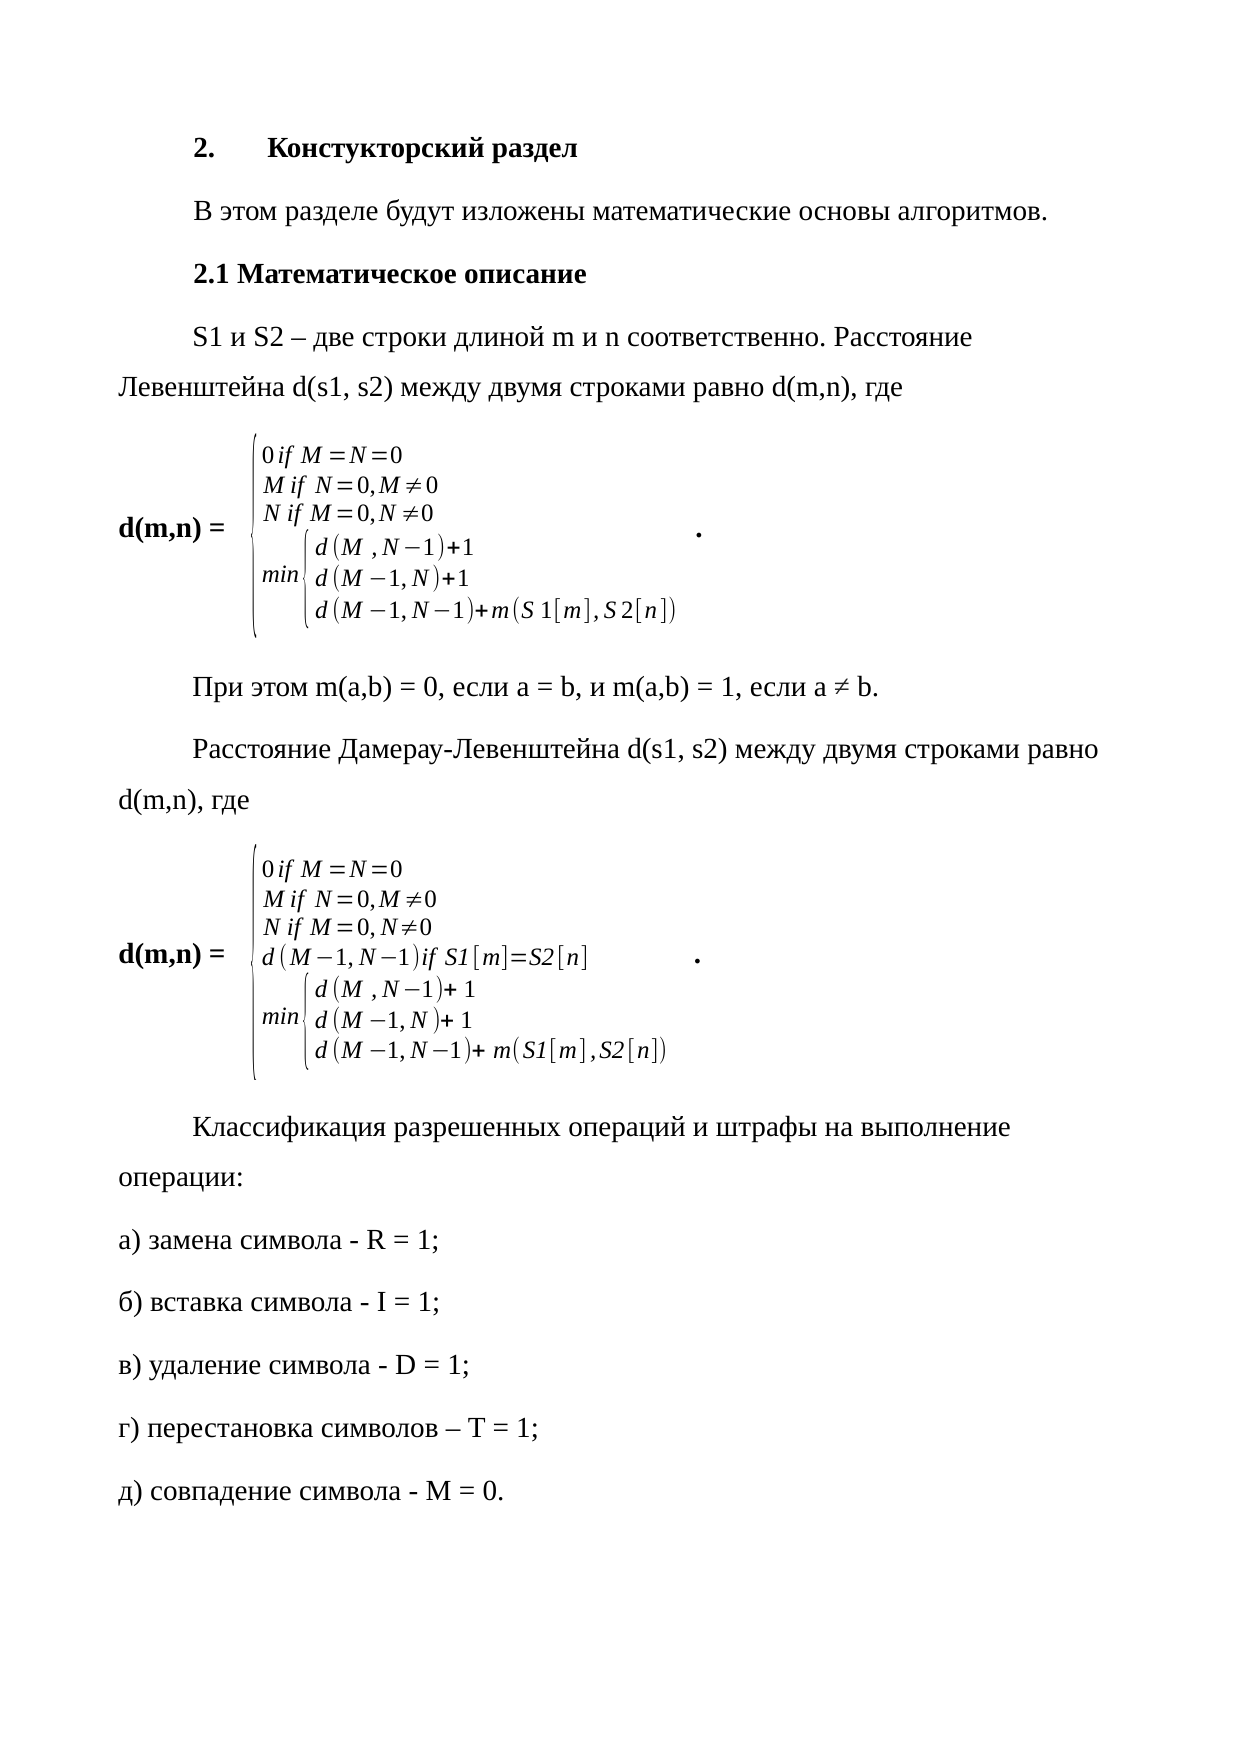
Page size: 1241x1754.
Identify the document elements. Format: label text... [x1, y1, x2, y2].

text в) удаление символа - D = 1; [118, 1347, 1122, 1381]
text Классификация разрешенных операций и штрафы на выполнение операции: [118, 1109, 1122, 1192]
text Расстояние Дамерау-Левенштейна d(s1, s2) между двумя строками равно d(m,n), где [118, 731, 1122, 815]
list 2.1 Математическое описание [156, 256, 1122, 290]
list В этом разделе будут изложены математические основы алгоритмов. [156, 193, 1122, 227]
text d(m,n) = . [118, 844, 1122, 1079]
list 2. Констукторский раздел [156, 131, 1122, 164]
text d(m,n) = . [118, 432, 1122, 639]
text г) перестановка символов – T = 1; [118, 1410, 1122, 1444]
text При этом m(a,b) = 0, если a = b, и m(a,b) = 1, если a ≠ b. [118, 669, 1122, 702]
text а) замена символа - R = 1; [118, 1222, 1122, 1255]
text б) вставка символа - I = 1; [118, 1284, 1122, 1318]
text д) совпадение символа - M = 0. [118, 1473, 1122, 1507]
text S1 и S2 – две строки длиной m и n соответственно. Расстояние Левенштейна d(s1, s2) между двумя строками равно d(m,n), где [118, 319, 1122, 403]
